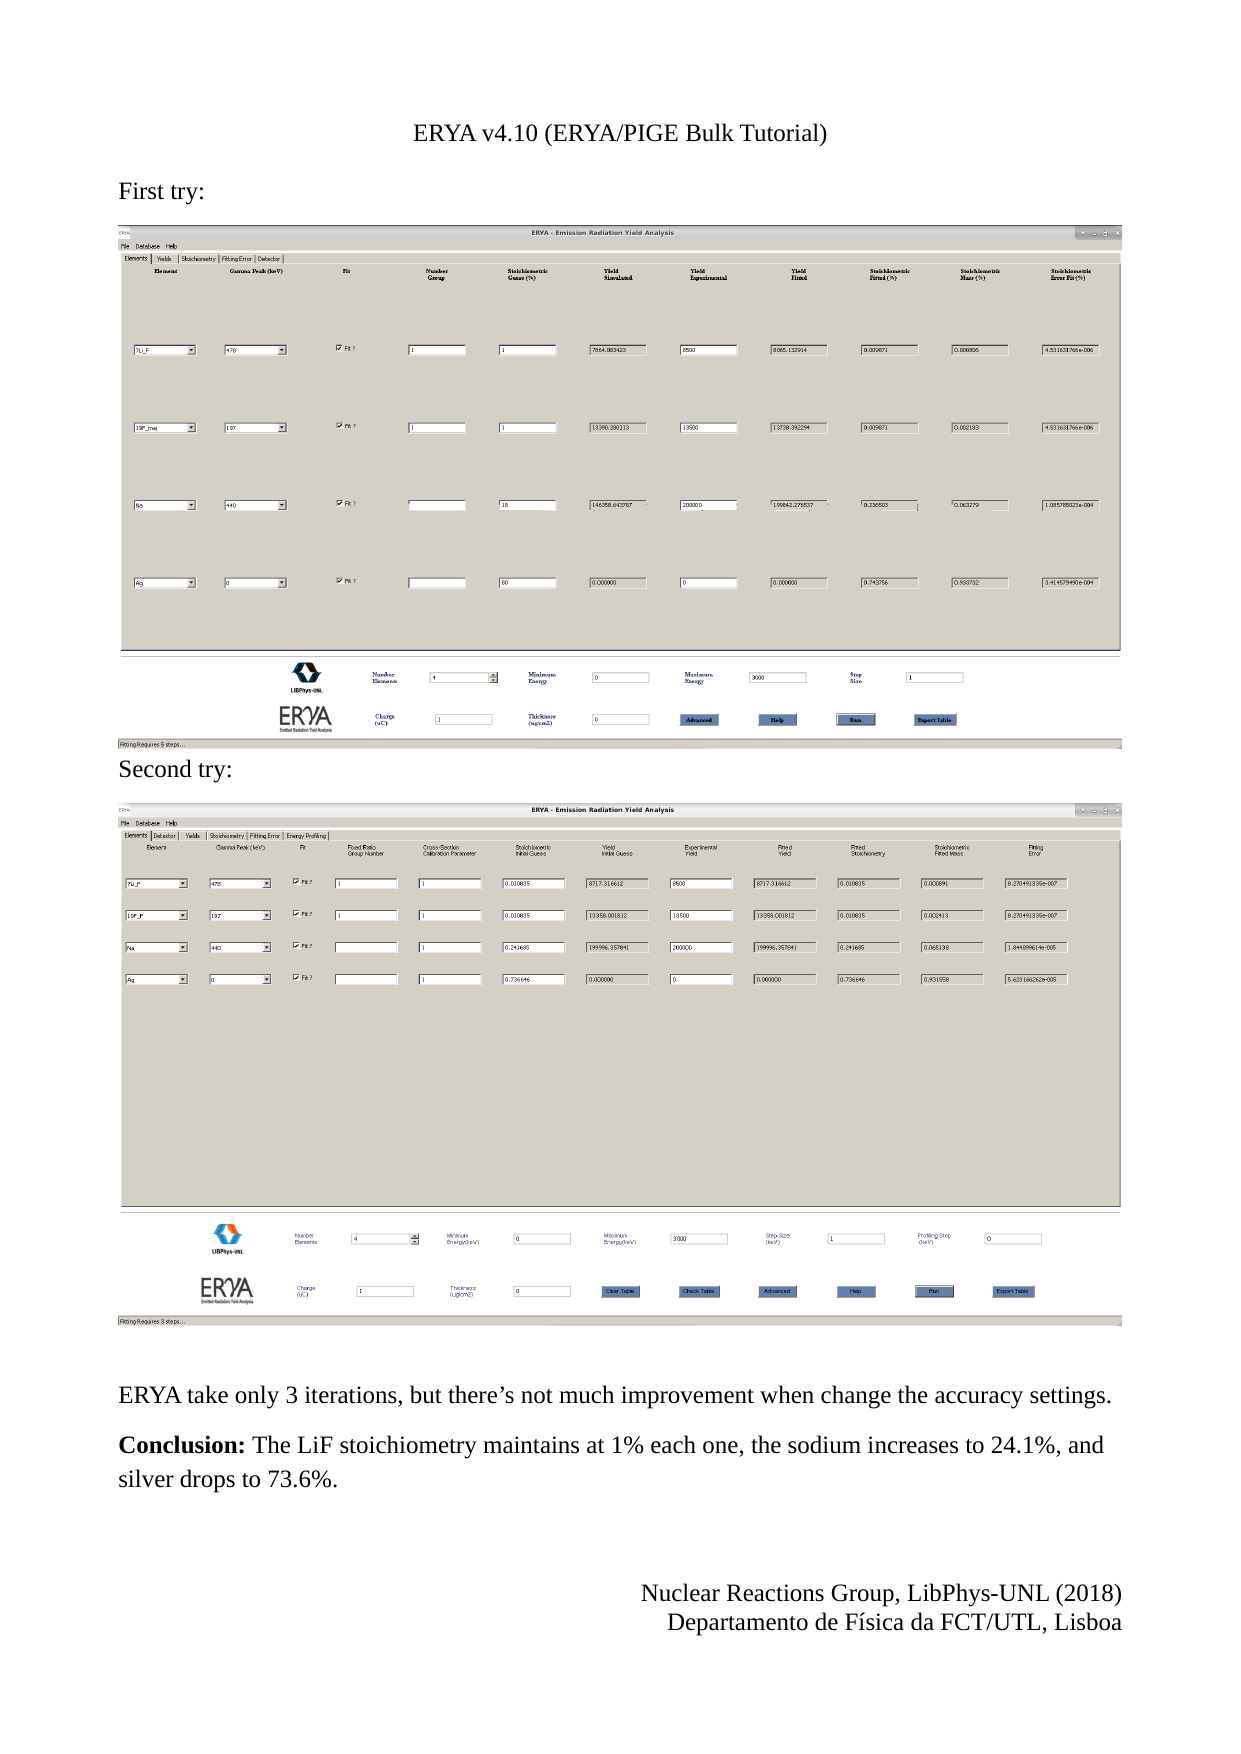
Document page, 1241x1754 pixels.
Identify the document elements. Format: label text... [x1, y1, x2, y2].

text Conclusion: The LiF stoichiometry maintains at 1% each one, the sodium increases to 24.1%, and silver drops to 73.6%. [118, 1430, 1122, 1493]
text First try: [118, 176, 1122, 205]
text Second try: [118, 749, 1122, 783]
text ERYA take only 3 iterations, but there’s not much improvement when change the accuracy settings. [118, 1381, 1122, 1409]
picture [118, 803, 1123, 1326]
picture [118, 225, 1123, 749]
